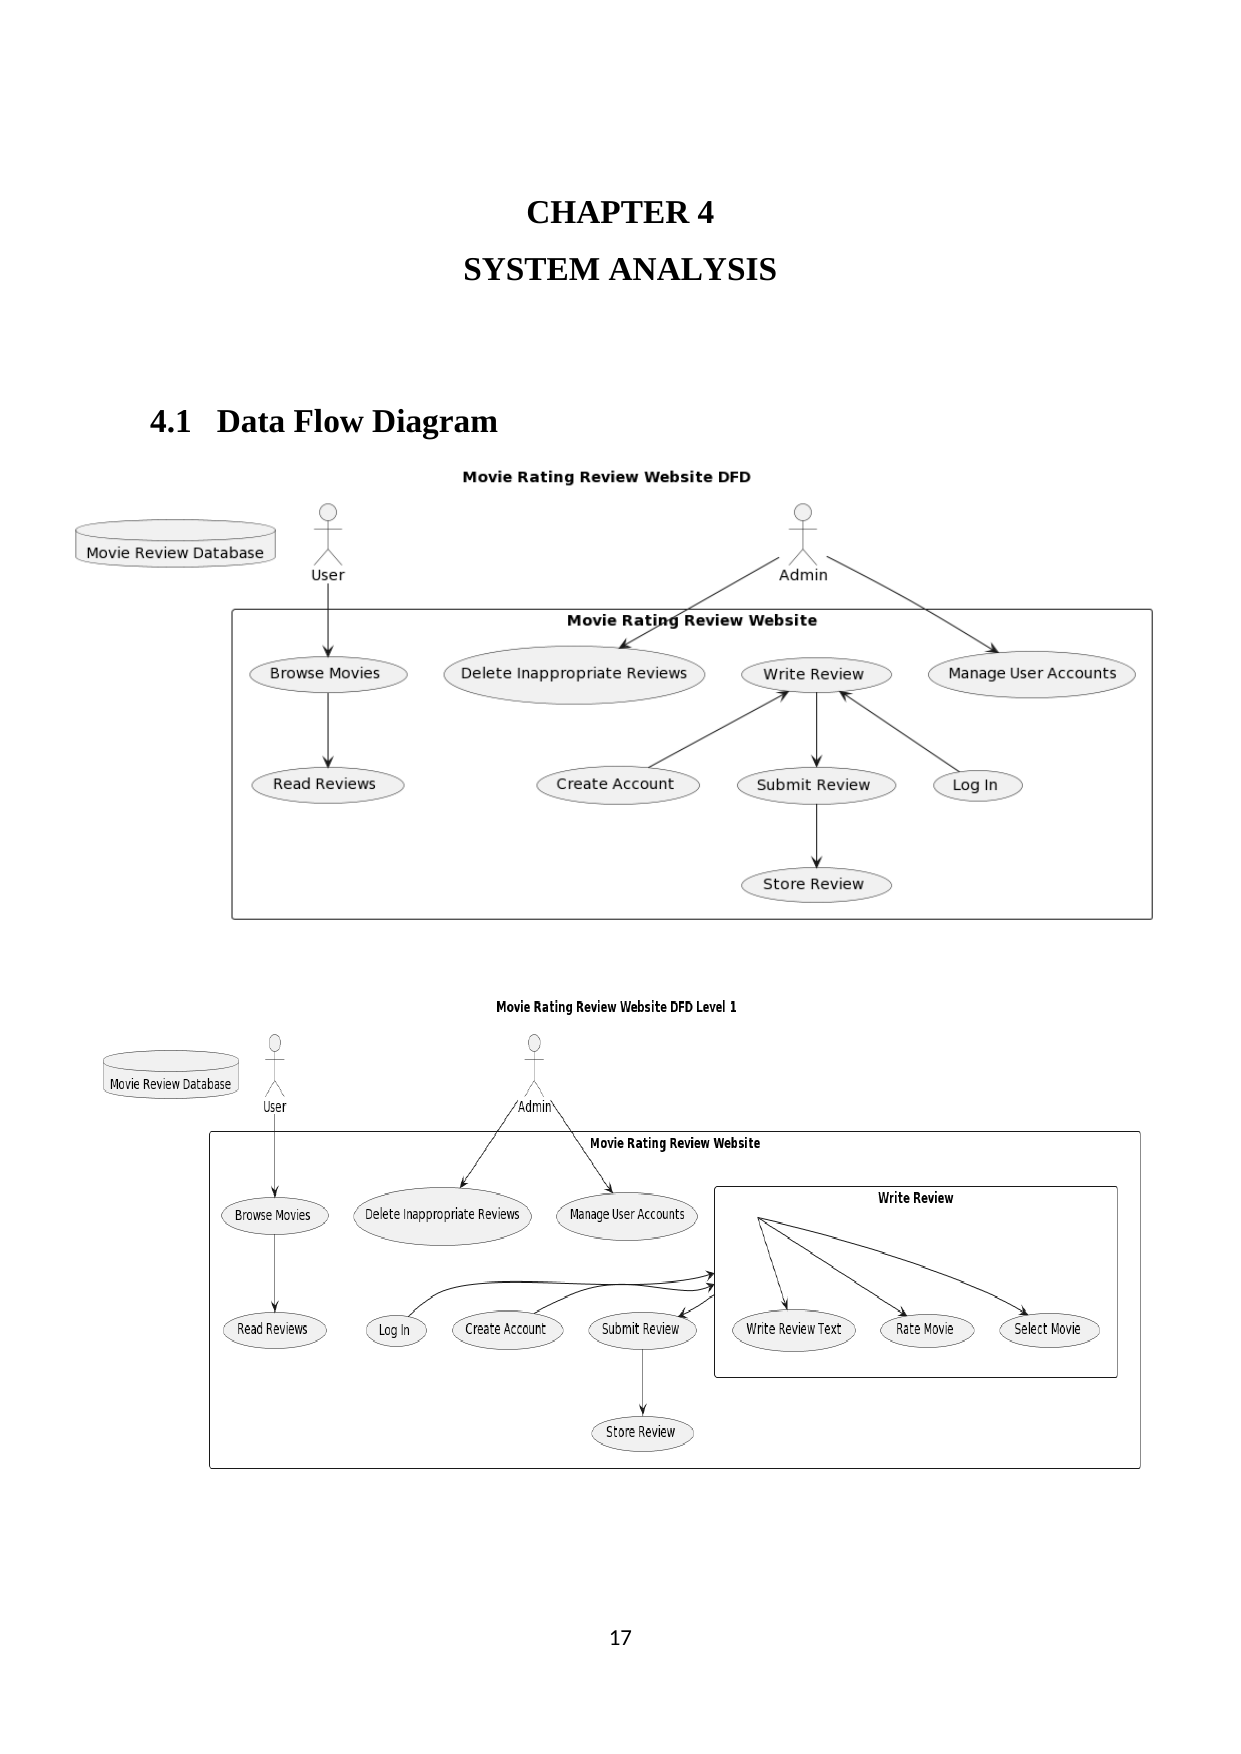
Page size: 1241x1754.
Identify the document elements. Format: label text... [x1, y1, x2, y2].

picture [70, 458, 1157, 924]
text SYSTEM ANALYSIS [150, 249, 1090, 288]
text 4.1 Data Flow Diagram [150, 401, 1090, 439]
text CHAPTER 4 [150, 192, 1090, 230]
picture [98, 988, 1143, 1474]
